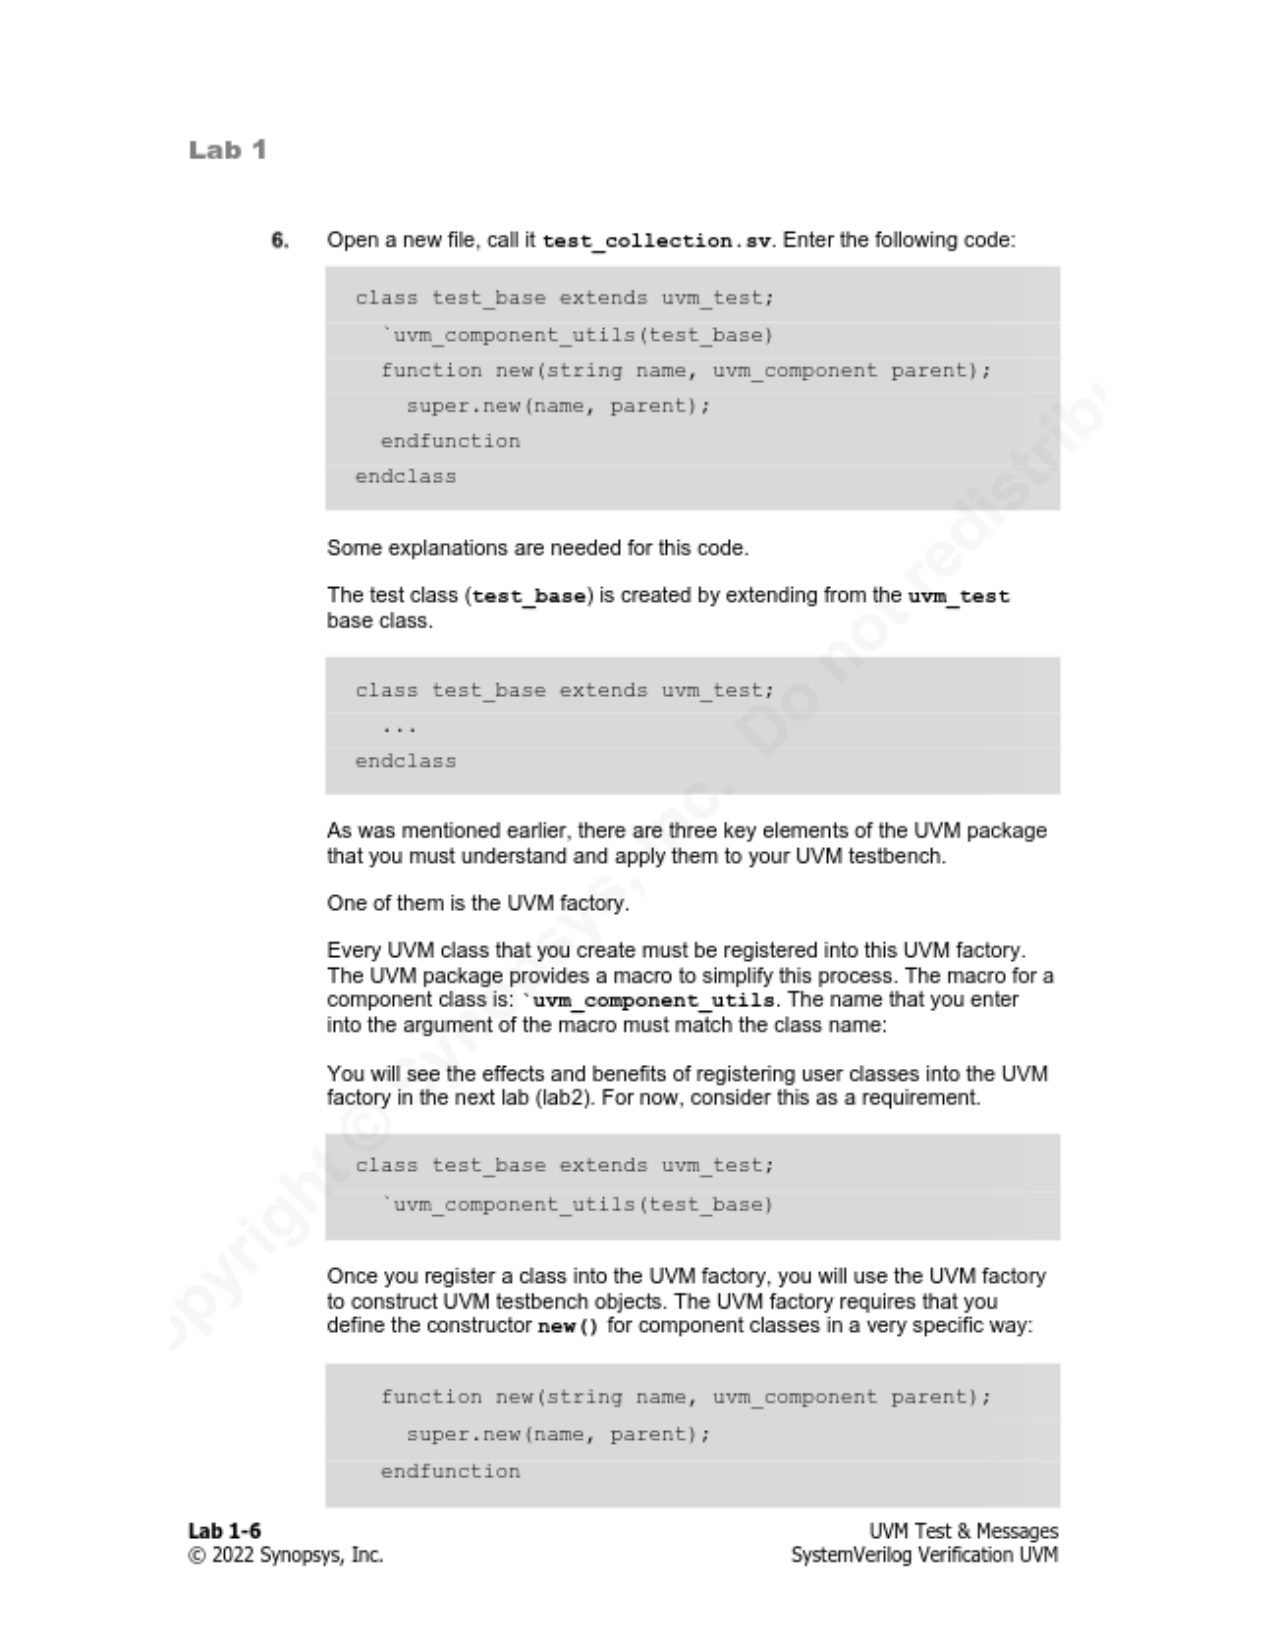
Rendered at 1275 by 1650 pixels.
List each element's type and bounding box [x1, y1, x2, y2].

picture [169, 118, 1106, 1590]
